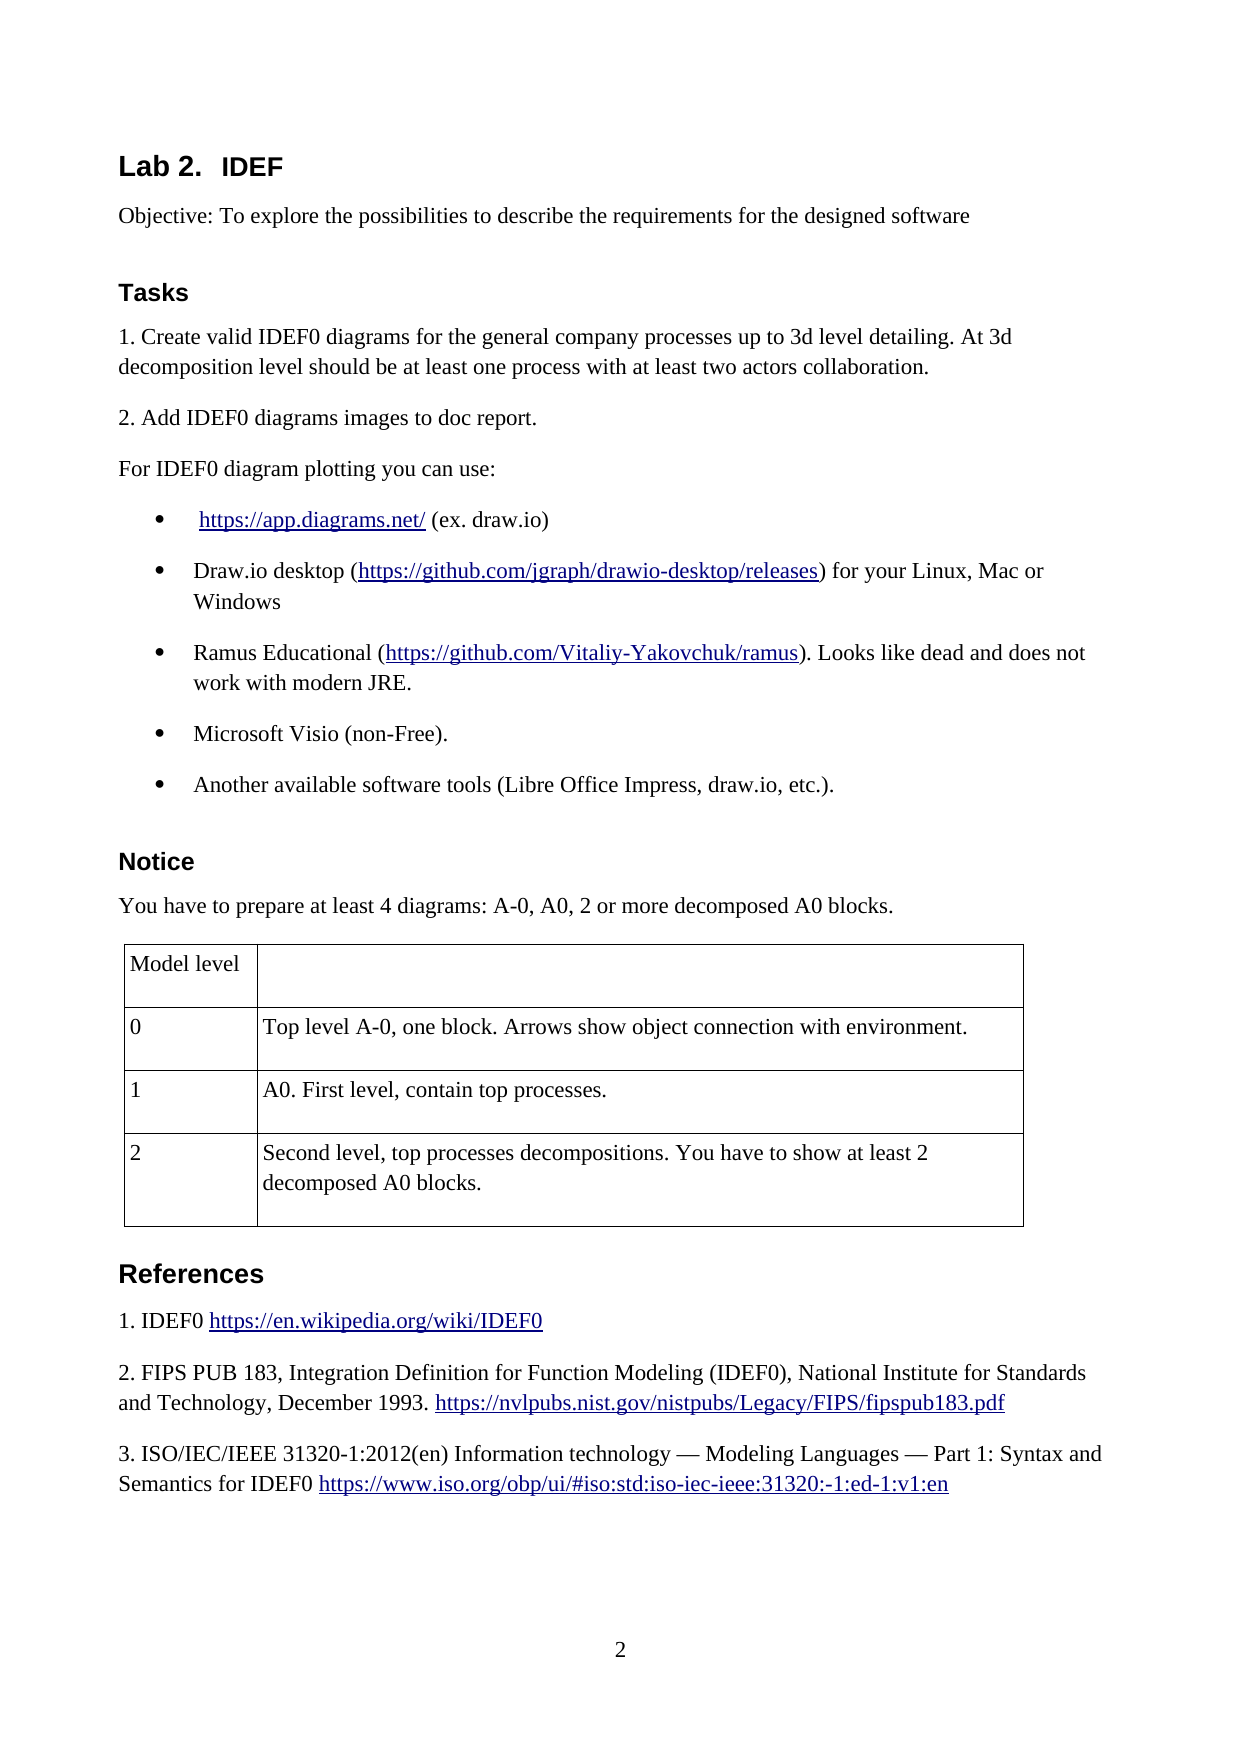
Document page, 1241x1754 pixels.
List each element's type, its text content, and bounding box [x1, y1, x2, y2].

text Objective: To explore the possibilities to describe the requirements for the designed software [118, 202, 1122, 228]
text 3. ISO/IEC/IEEE 31320-1:2012(en) Information technology — Modeling Languages — Part 1: Syntax and Semantics for IDEF0 https://www.iso.org/obp/ui/#iso:std:iso-iec-ieee:31320:-1:ed-1:v1:en [118, 1440, 1122, 1496]
table_cell Top level A-0, one block. Arrows show object connection with environment. [258, 1008, 1023, 1069]
list Ramus Educational (https://github.com/Vitaliy-Yakovchuk/ramus). Looks like dead and does not work with modern JRE. [156, 639, 1122, 695]
table_header [258, 945, 1023, 1007]
list Draw.io desktop (https://github.com/jgraph/drawio-desktop/releases) for your Linux, Mac or Windows [156, 557, 1122, 614]
list https://app.diagrams.net/ (ex. draw.io) [156, 506, 1122, 533]
table_cell Second level, top processes decompositions. You have to show at least 2 decomposed A0 blocks. [258, 1134, 1023, 1226]
subtitle Notice [118, 847, 1122, 876]
table_cell A0. First level, contain top processes. [258, 1071, 1023, 1133]
subtitle References [118, 1258, 1122, 1289]
table_cell 2 [125, 1134, 257, 1226]
list Microsoft Visio (non-Free). [156, 720, 1122, 746]
table_header Model level [125, 945, 257, 1007]
text 1. IDEF0 https://en.wikipedia.org/wiki/IDEF0 [118, 1308, 1122, 1334]
text 2. FIPS PUB 183, Integration Definition for Function Modeling (IDEF0), National Institute for Standards and Technology, December 1993. https://nvlpubs.nist.gov/nistpubs/Legacy/FIPS/fipspub183.pdf [118, 1359, 1122, 1415]
text You have to prepare at least 4 diagrams: A-0, A0, 2 or more decomposed A0 blocks. [118, 892, 1122, 919]
list Another available software tools (Libre Office Impress, draw.io, etc.). [156, 771, 1122, 797]
text 2. Add IDEF0 diagrams images to doc report. [118, 404, 1122, 431]
subtitle IDEF [118, 149, 1122, 183]
text For IDEF0 diagram plotting you can use: [118, 455, 1122, 482]
table_cell 0 [125, 1008, 257, 1069]
text 1. Create valid IDEF0 diagrams for the general company processes up to 3d level detailing. At 3d decomposition level should be at least one process with at least two actors collaboration. [118, 323, 1122, 380]
table_cell 1 [125, 1071, 257, 1133]
subtitle Tasks [118, 278, 1122, 306]
